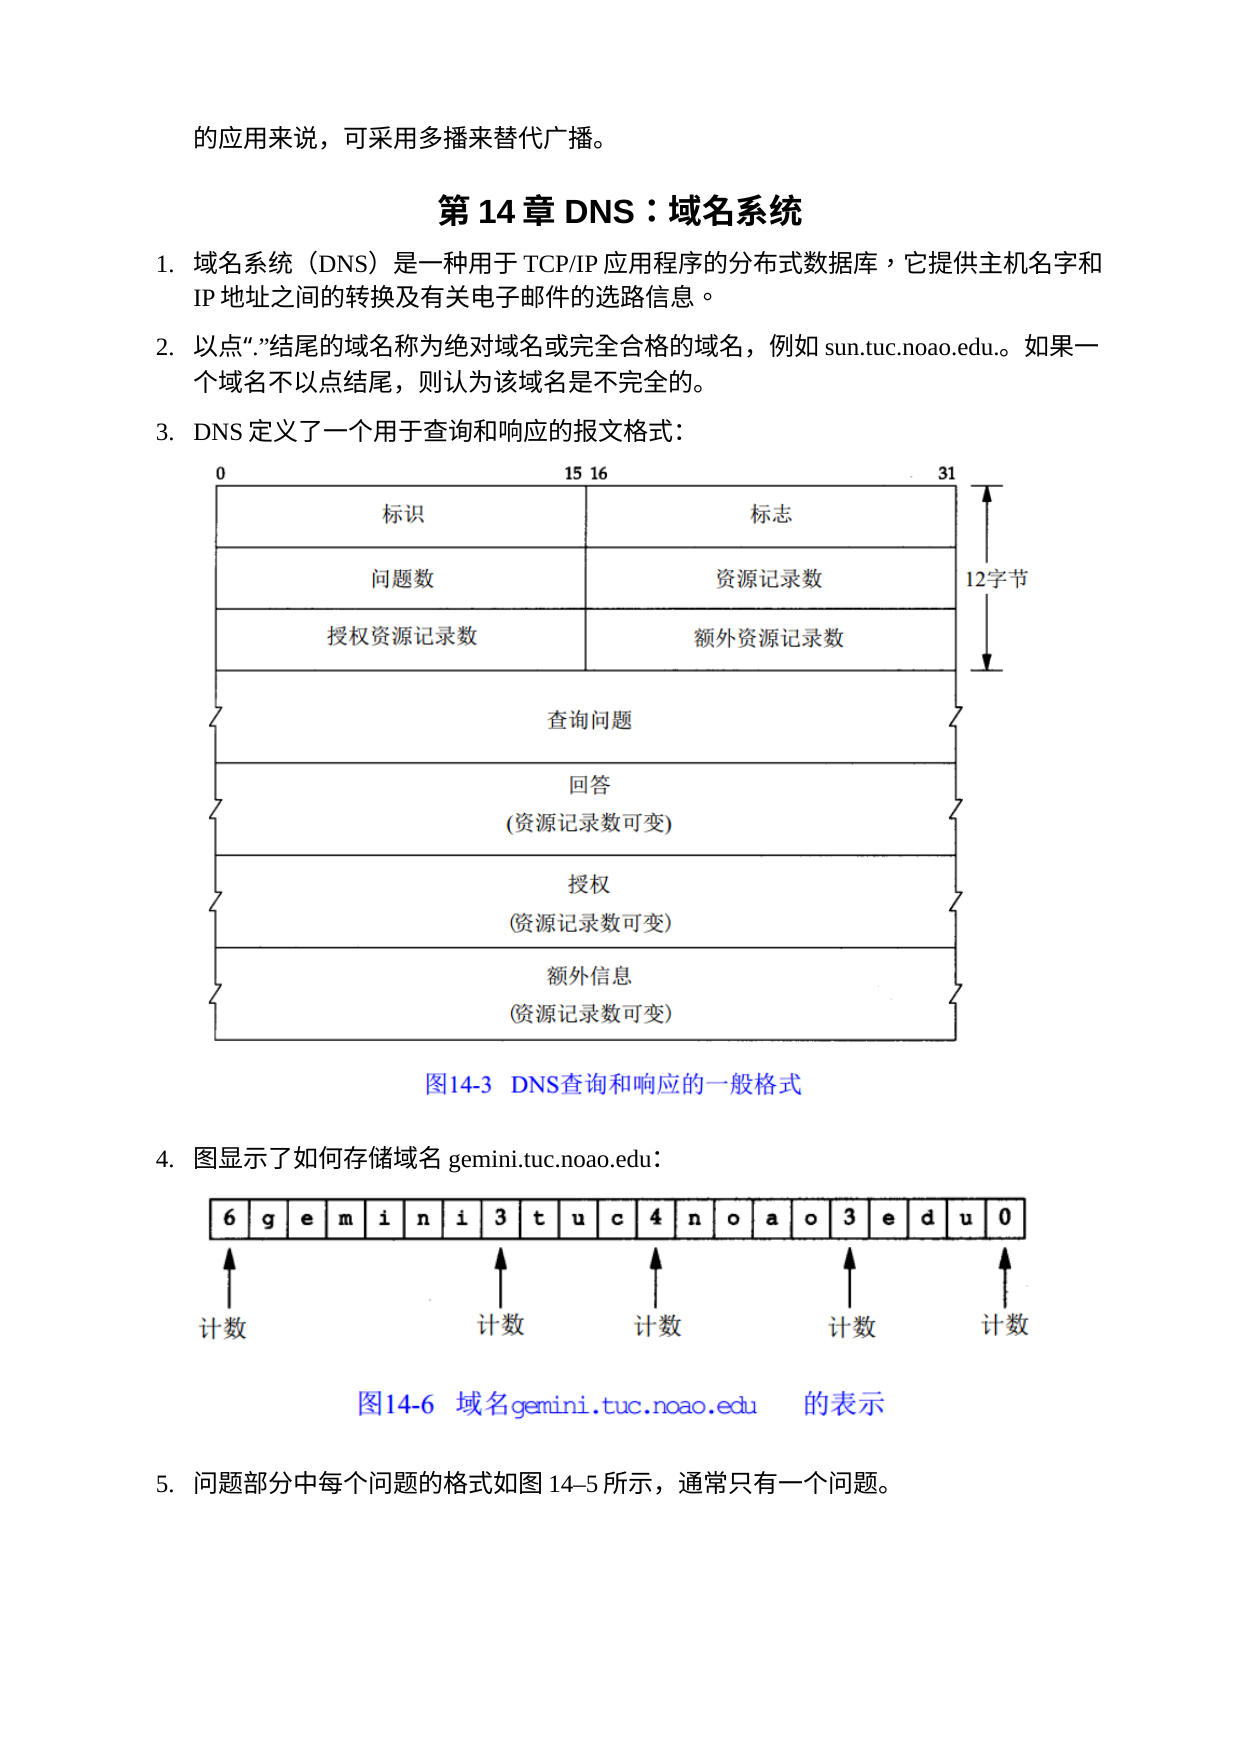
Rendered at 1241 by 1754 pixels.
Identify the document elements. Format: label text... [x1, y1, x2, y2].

list 图显示了如何存储域名gemini.tuc.noao.edu： [156, 1138, 1122, 1175]
subtitle 第14章 DNS：域名系统 [118, 188, 1122, 233]
list 问题部分中每个问题的格式如图14–5所示，通常只有一个问题。 [156, 1463, 1122, 1499]
picture [208, 460, 1032, 1098]
list 以点“.”结尾的域名称为绝对域名或完全合格的域名，例如sun.tuc.noao.edu.。如果一个域名不以点结尾，则认为该域名是不完全的。 [156, 327, 1122, 399]
list 域名系统（DNS）是一种用于TCP/IP应用程序的分布式数据库，它提供主机名字和IP地址之间的转换及有关电子邮件的选路信息。 [156, 246, 1122, 314]
picture [198, 1187, 1043, 1422]
list DNS定义了一个用于查询和响应的报文格式： [156, 412, 1122, 448]
list 的应用来说，可采用多播来替代广播。 [156, 118, 1122, 154]
